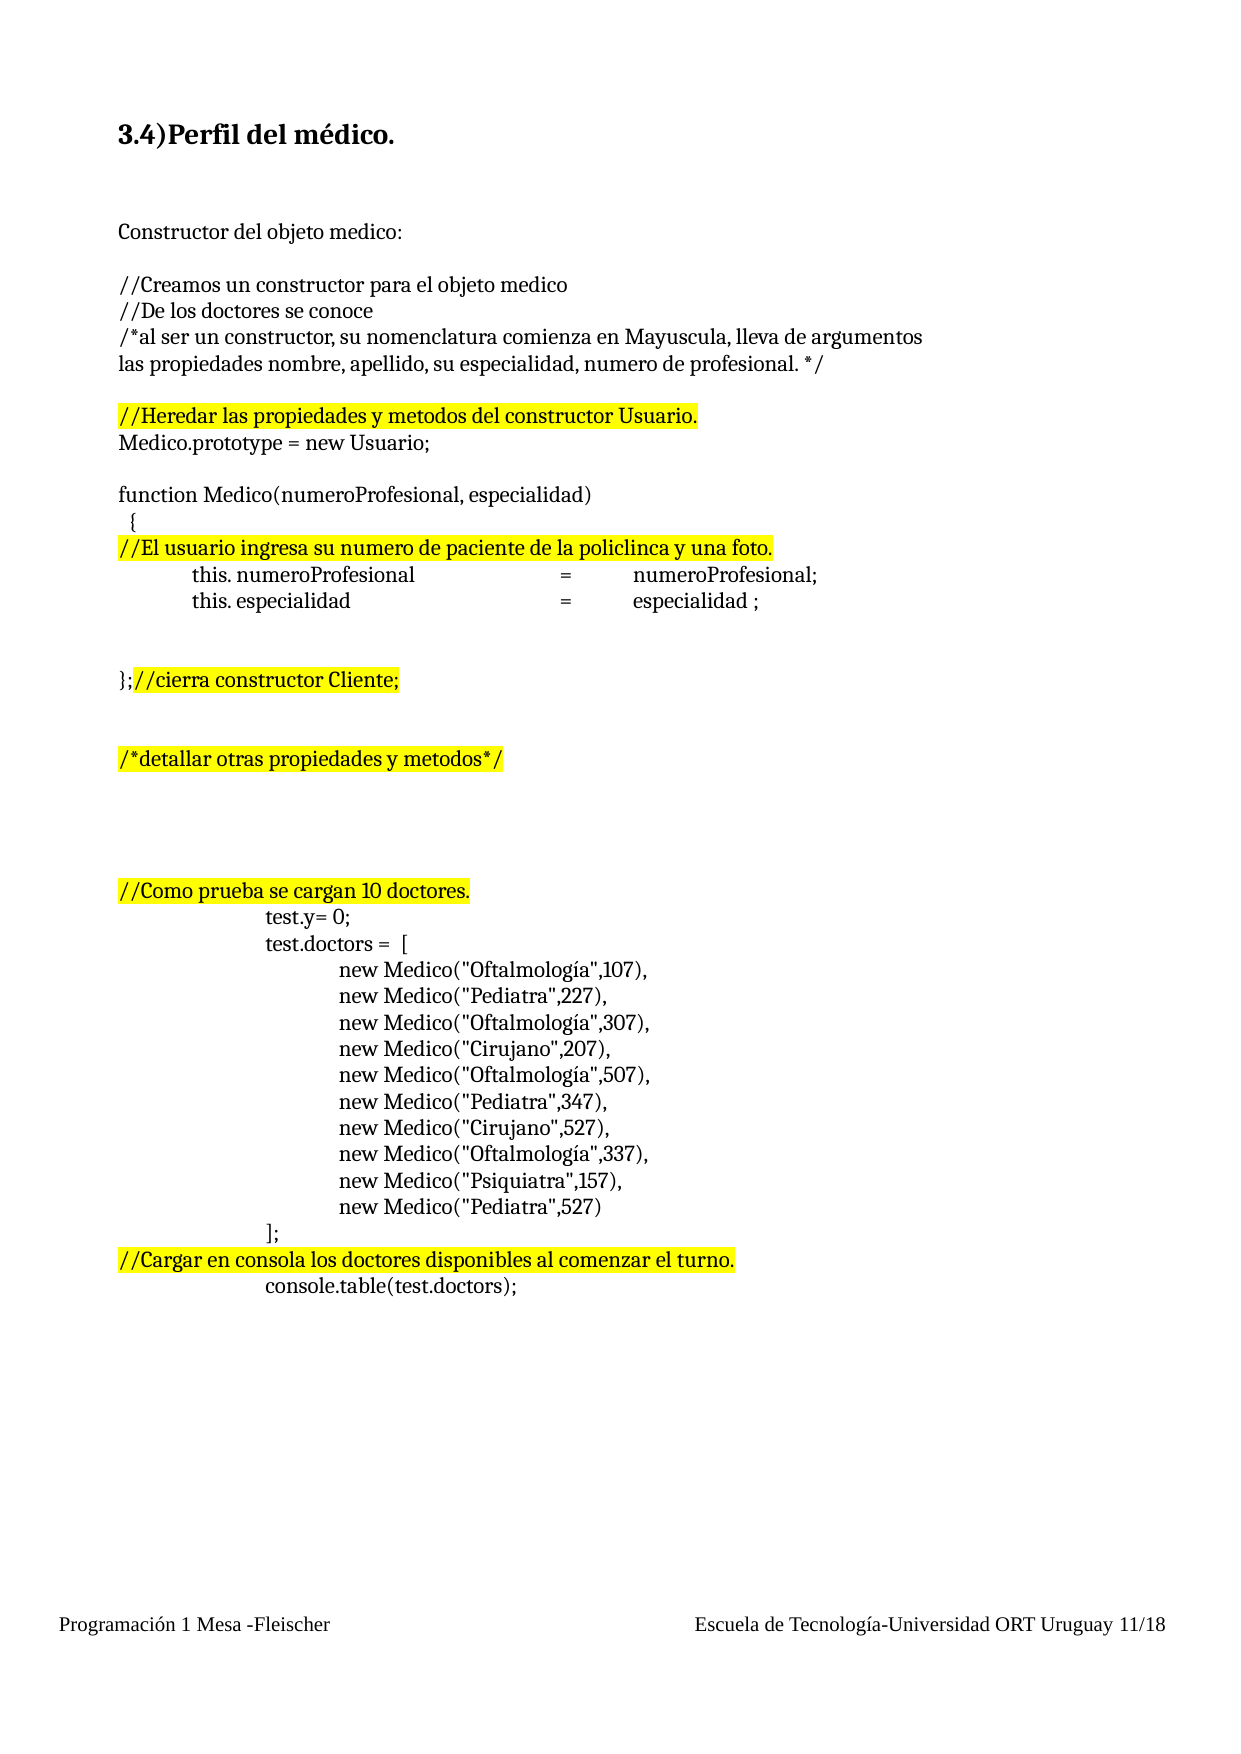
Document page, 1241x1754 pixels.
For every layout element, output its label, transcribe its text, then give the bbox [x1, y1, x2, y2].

text Constructor del objeto medico: [118, 219, 1122, 245]
text test.doctors = [ [118, 930, 1122, 957]
text 3.4)Perfil del médico. [118, 118, 1122, 152]
text ]; [118, 1220, 1122, 1247]
text function Medico(numeroProfesional, especialidad) [118, 482, 1122, 509]
text this. numeroProfesional = numeroProfesional; [118, 561, 1122, 588]
text new Medico("Cirujano",527), [118, 1115, 1122, 1141]
text //Heredar las propiedades y metodos del constructor Usuario. [118, 403, 1122, 429]
text //Creamos un constructor para el objeto medico [118, 271, 1122, 298]
text new Medico("Cirujano",207), [118, 1036, 1122, 1062]
text new Medico("Psiquiatra",157), [118, 1167, 1122, 1194]
text las propiedades nombre, apellido, su especialidad, numero de profesional. */ [118, 351, 1122, 377]
text //El usuario ingresa su numero de paciente de la policlinca y una foto. [118, 535, 1122, 561]
text new Medico("Pediatra",347), [118, 1088, 1122, 1115]
text };//cierra constructor Cliente; [118, 667, 1122, 693]
text //De los doctores se conoce [118, 298, 1122, 324]
text /*al ser un constructor, su nomenclatura comienza en Mayuscula, lleva de argumentos [118, 324, 1122, 351]
text new Medico("Oftalmología",307), [118, 1009, 1122, 1036]
text //Como prueba se cargan 10 doctores. [118, 878, 1122, 904]
text /*detallar otras propiedades y metodos*/ [118, 746, 1122, 772]
text new Medico("Pediatra",227), [118, 983, 1122, 1009]
text new Medico("Oftalmología",337), [118, 1141, 1122, 1167]
text console.table(test.doctors); [118, 1273, 1122, 1299]
text test.y= 0; [118, 904, 1122, 930]
text new Medico("Oftalmología",107), [118, 957, 1122, 983]
text this. especialidad = especialidad ; [118, 588, 1122, 614]
text Medico.prototype = new Usuario; [118, 429, 1122, 456]
text { [118, 509, 1122, 535]
text new Medico("Pediatra",527) [118, 1194, 1122, 1220]
text //Cargar en consola los doctores disponibles al comenzar el turno. [118, 1247, 1122, 1273]
text new Medico("Oftalmología",507), [118, 1062, 1122, 1088]
